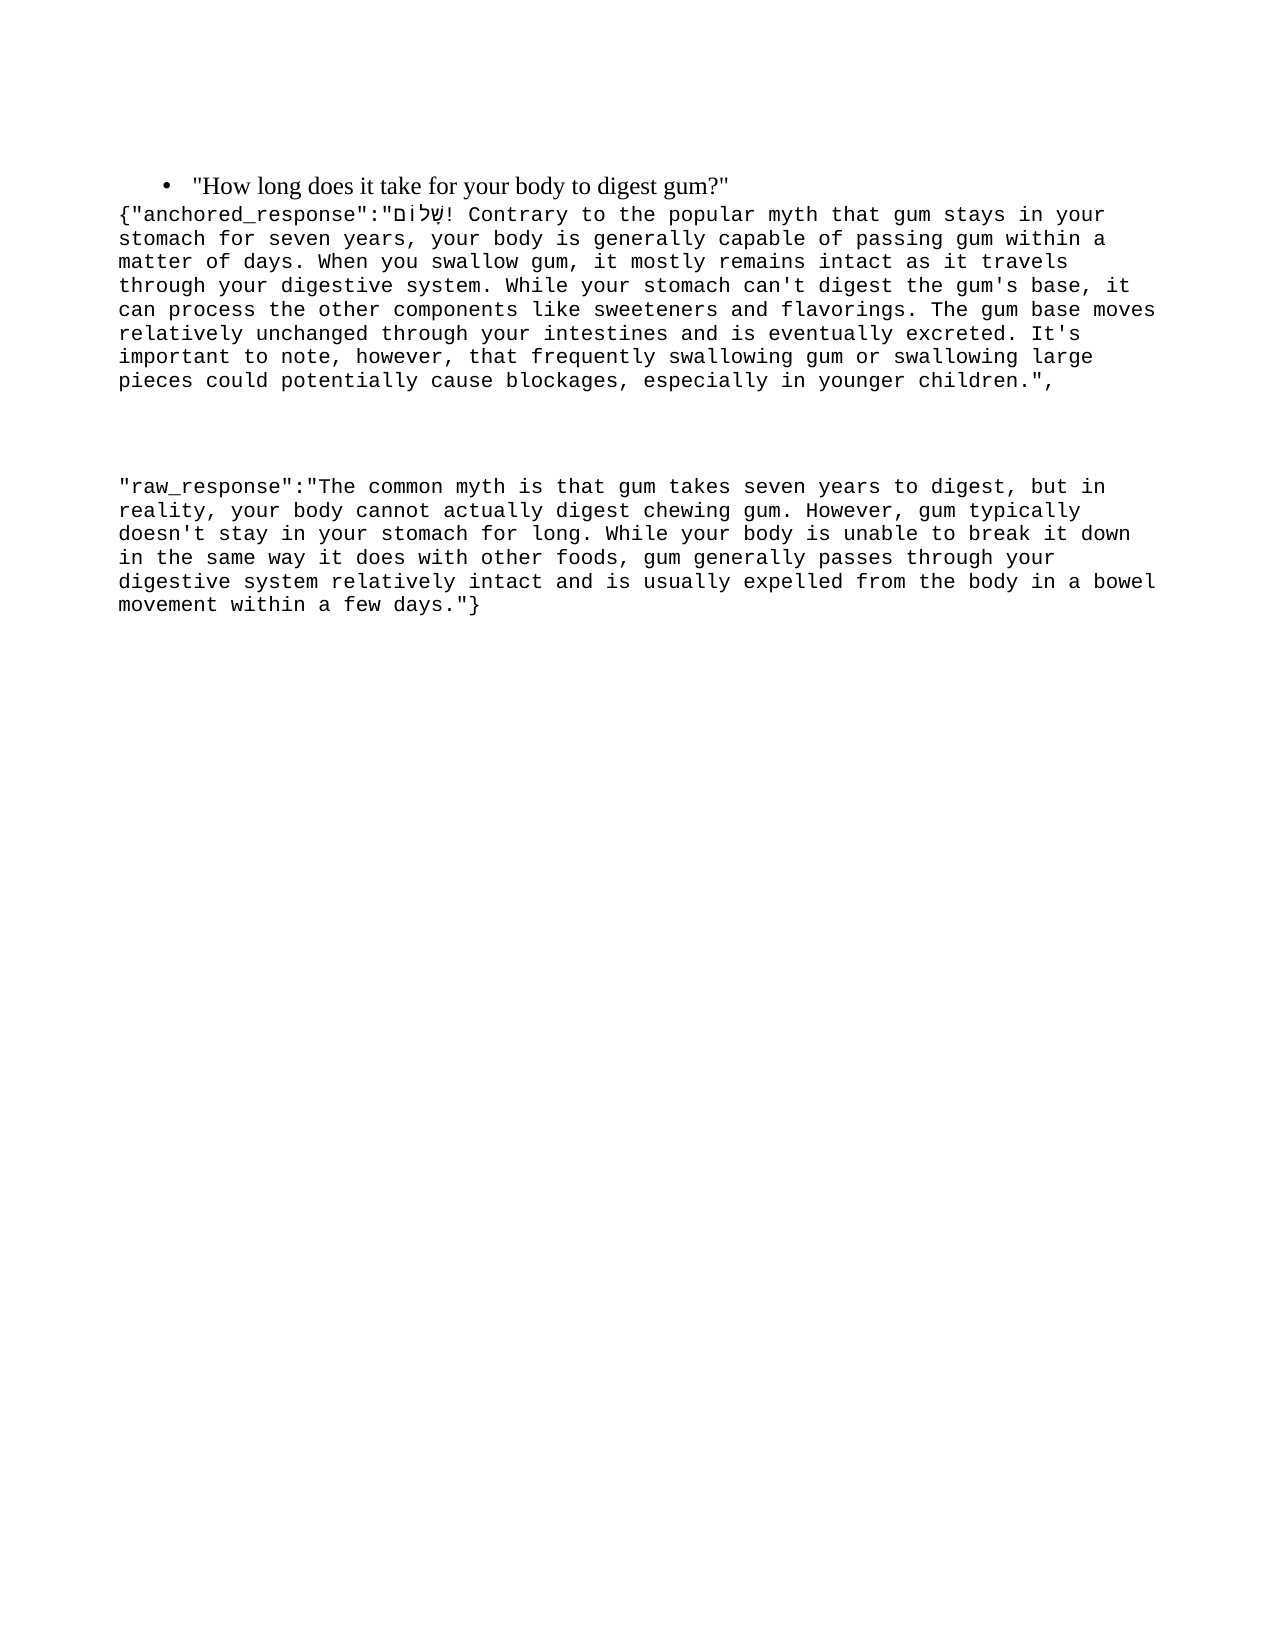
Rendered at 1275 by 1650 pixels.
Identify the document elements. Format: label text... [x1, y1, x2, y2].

list "How long does it take for your body to digest gum?" [162, 171, 1157, 200]
text "raw_response":"The common myth is that gum takes seven years to digest, but in reality, your body cannot actually digest chewing gum. However, gum typically doesn't stay in your stomach for long. While your body is unable to break it down in the same way it does with other foods, gum generally passes through your digestive system relatively intact and is usually expelled from the body in a bowel movement within a few days."} [118, 476, 1157, 618]
text {"anchored_response":"שָׁלוֹם! Contrary to the popular myth that gum stays in your stomach for seven years, your body is generally capable of passing gum within a matter of days. When you swallow gum, it mostly remains intact as it travels through your digestive system. While your stomach can't digest the gum's base, it can process the other components like sweeteners and flavorings. The gum base moves relatively unchanged through your intestines and is eventually excreted. It's important to note, however, that frequently swallowing gum or swallowing large pieces could potentially cause blockages, especially in younger children.", [118, 204, 1157, 393]
